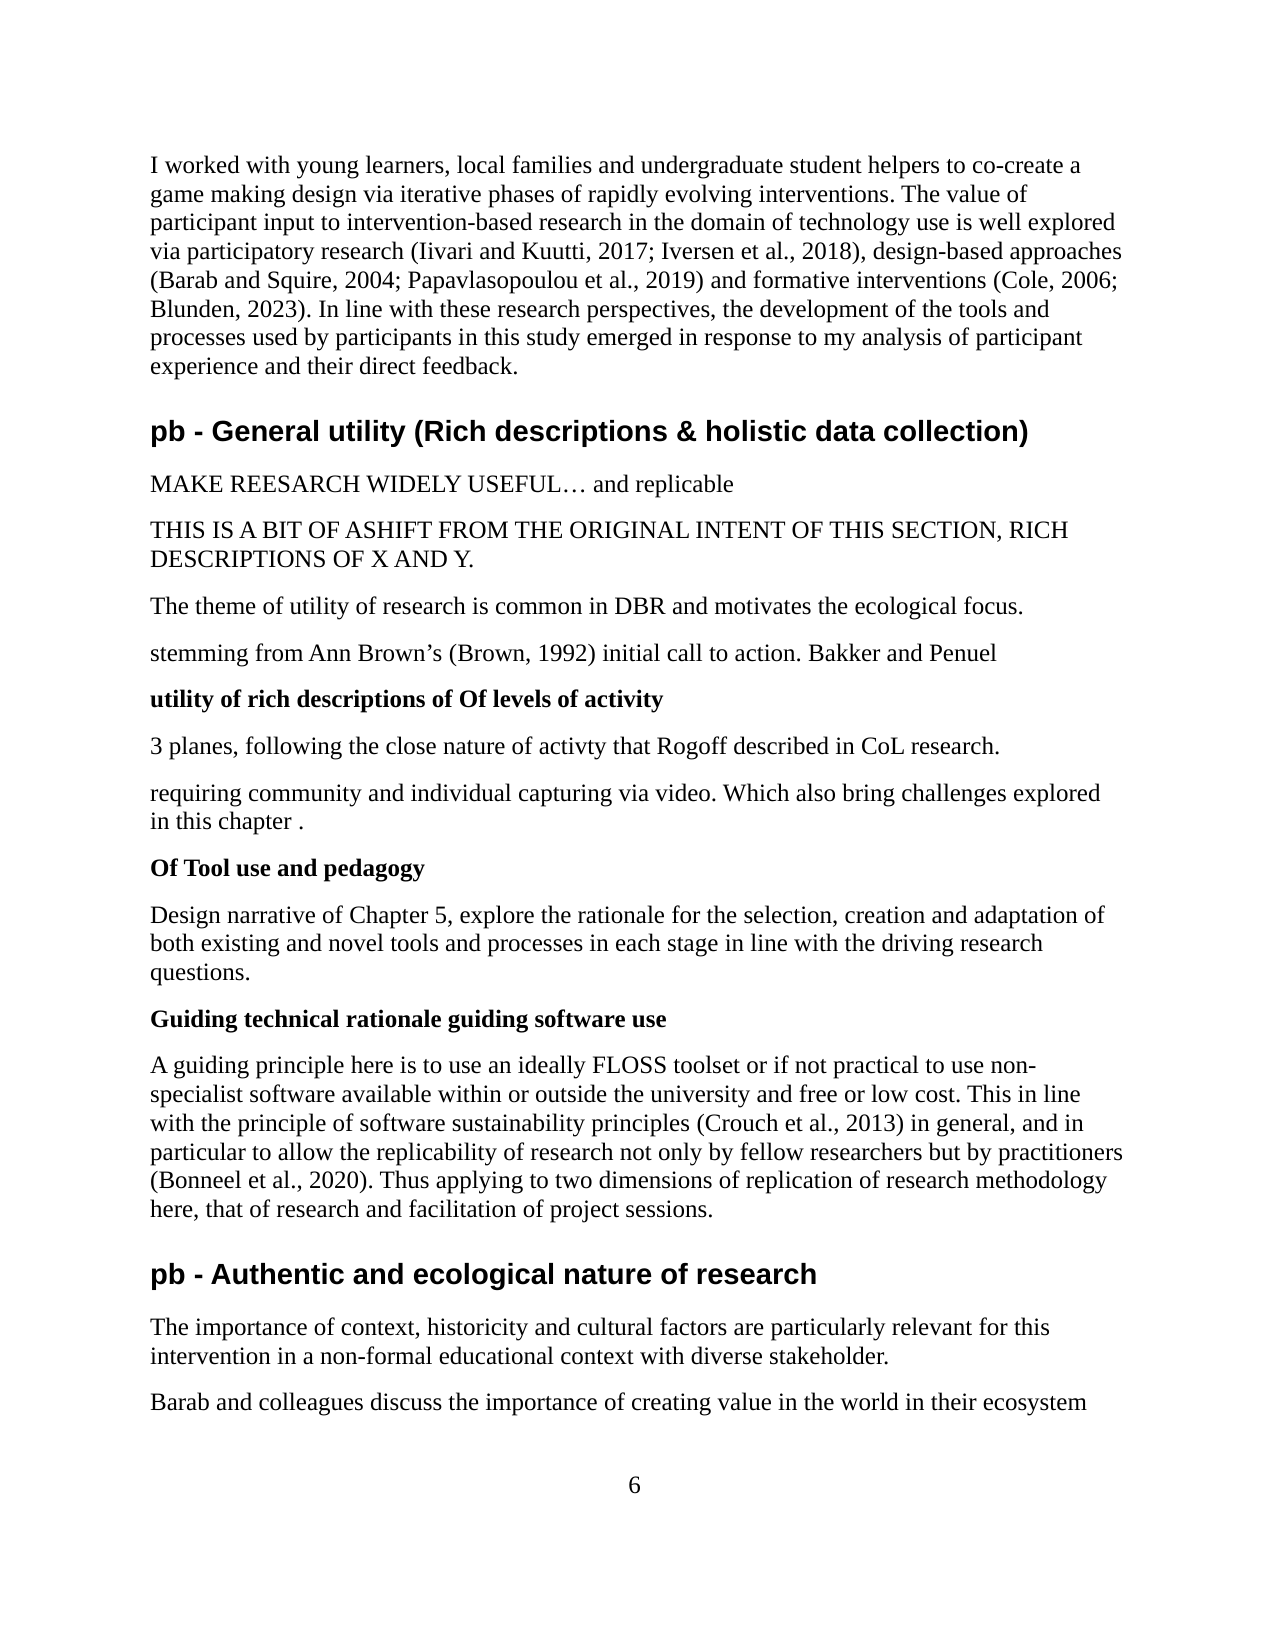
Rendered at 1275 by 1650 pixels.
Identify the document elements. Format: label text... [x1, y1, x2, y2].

text THIS IS A BIT OF ASHIFT FROM THE ORIGINAL INTENT OF THIS SECTION, RICH DESCRIPTIONS OF X AND Y. [150, 516, 1125, 573]
text Design narrative of Chapter 5, explore the rationale for the selection, creation and adaptation of both existing and novel tools and processes in each stage in line with the driving research questions. [150, 900, 1125, 986]
text MAKE REESARCH WIDELY USEFUL… and replicable [150, 469, 1125, 498]
text The theme of utility of research is common in DBR and motivates the ecological focus. [150, 591, 1125, 620]
text A guiding principle here is to use an ideally FLOSS toolset or if not practical to use non-specialist software available within or outside the university and free or low cost. This in line with the principle of software sustainability principles (Crouch et al., 2013) in general, and in particular to allow the replicability of research not only by fellow researchers but by practitioners (Bonneel et al., 2020). Thus applying to two dimensions of replication of research methodology here, that of research and facilitation of project sessions. [150, 1051, 1125, 1223]
text Barab and colleagues discuss the importance of creating value in the world in their ecosystem [150, 1387, 1125, 1416]
text The importance of context, historicity and cultural factors are particularly relevant for this intervention in a non-formal educational context with diverse stakeholder. [150, 1312, 1125, 1369]
text utility of rich descriptions of Of levels of activity [150, 684, 1125, 713]
subtitle pb - Authentic and ecological nature of research [150, 1257, 1125, 1291]
text requiring community and individual capturing via video. Which also bring challenges explored in this chapter . [150, 778, 1125, 835]
text Guiding technical rationale guiding software use [150, 1004, 1125, 1033]
text I worked with young learners, local families and undergraduate student helpers to co-create a game making design via iterative phases of rapidly evolving interventions. The value of participant input to intervention-based research in the domain of technology use is well explored via participatory research (Iivari and Kuutti, 2017; Iversen et al., 2018), design-based approaches (Barab and Squire, 2004; Papavlasopoulou et al., 2019) and formative interventions (Cole, 2006; Blunden, 2023). In line with these research perspectives, the development of the tools and processes used by participants in this study emerged in response to my analysis of participant experience and their direct feedback. [150, 150, 1125, 380]
text 3 planes, following the close nature of activty that Rogoff described in CoL research. [150, 731, 1125, 760]
text stemming from Ann Brown’s (Brown, 1992) initial call to action. Bakker and Penuel [150, 638, 1125, 666]
text Of Tool use and pedagogy [150, 853, 1125, 882]
subtitle pb - General utility (Rich descriptions & holistic data collection) [150, 414, 1125, 447]
